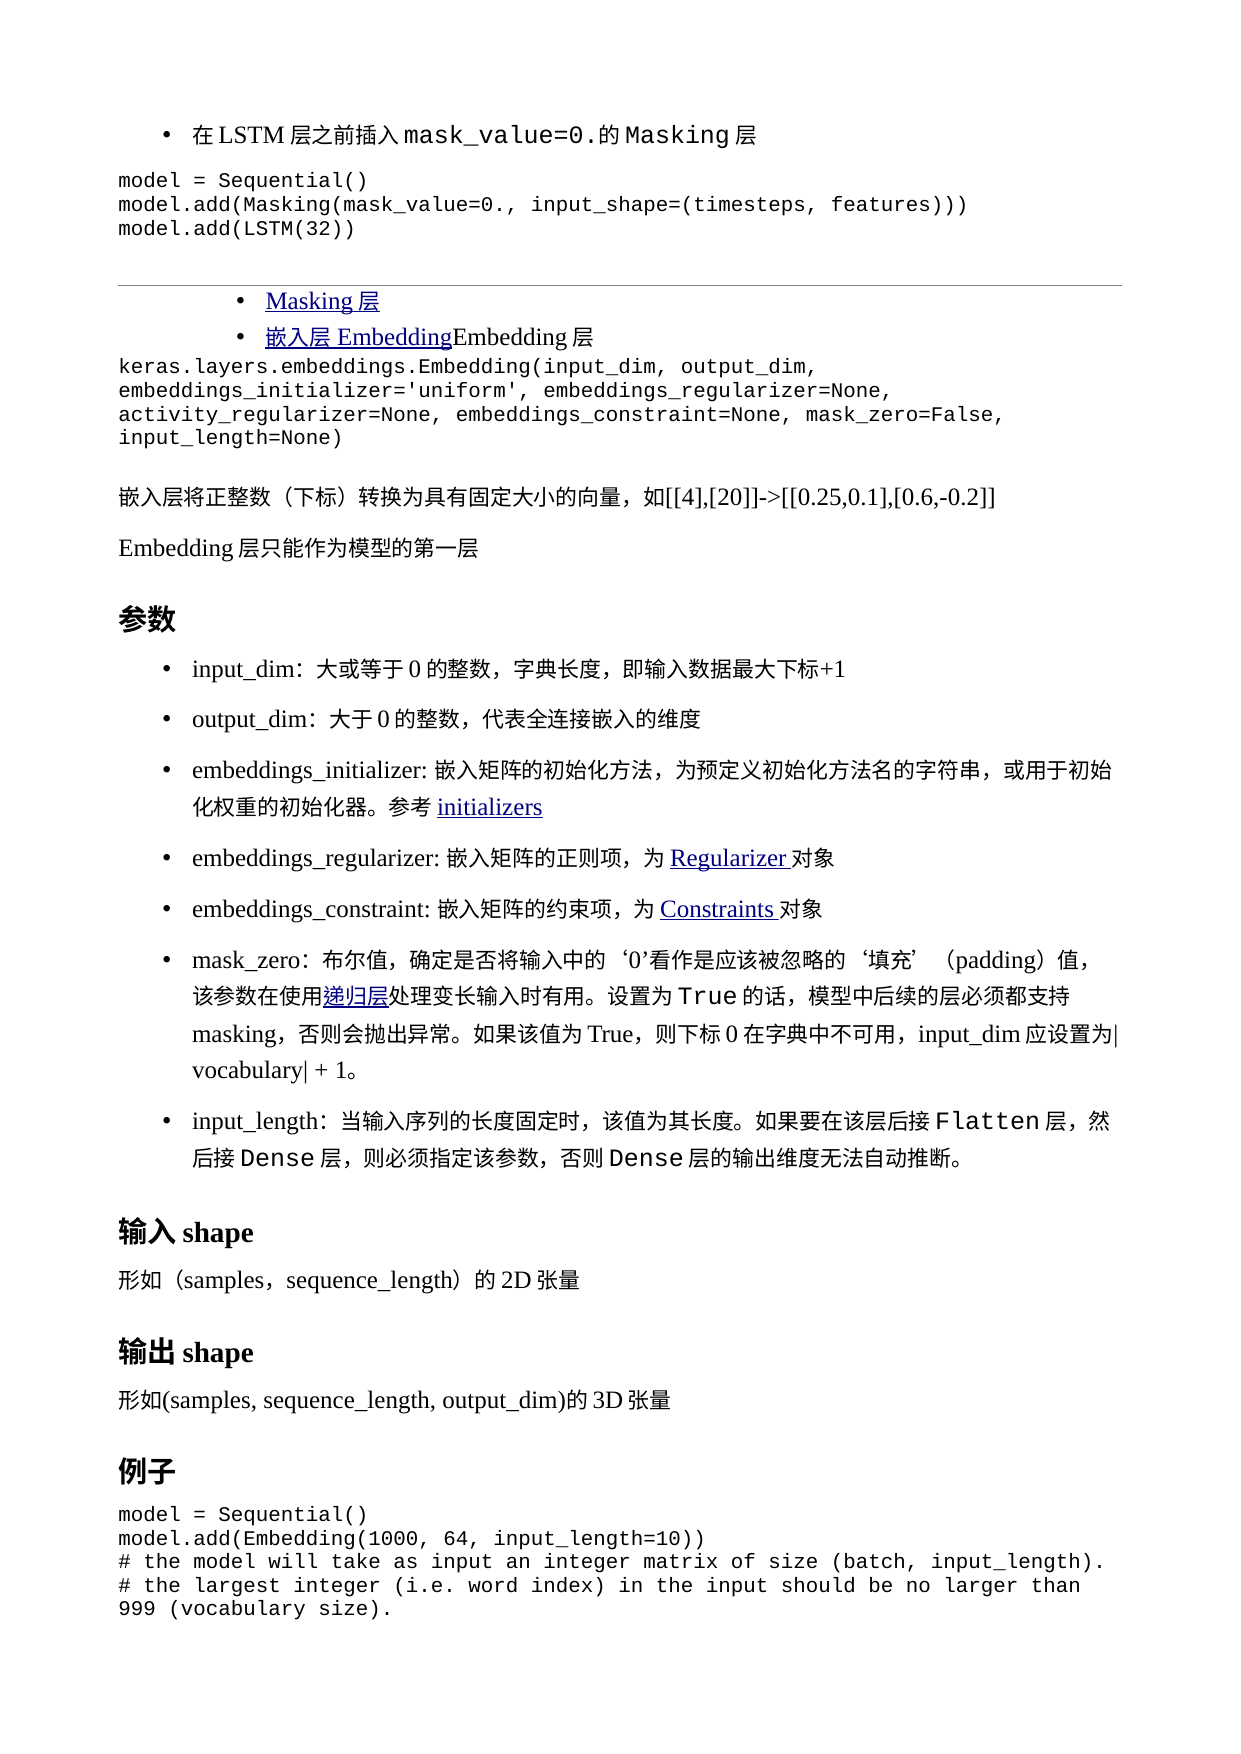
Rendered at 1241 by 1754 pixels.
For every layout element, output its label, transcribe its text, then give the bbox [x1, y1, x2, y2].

list embeddings_regularizer: 嵌入矩阵的正则项，为Regularizer对象 [162, 841, 1122, 872]
list 嵌入层 EmbeddingEmbedding层 [236, 320, 1122, 352]
list Masking层 [236, 286, 1122, 315]
list mask_zero：布尔值，确定是否将输入中的‘0’看作是应该被忽略的‘填充’（padding）值，该参数在使用递归层处理变长输入时有用。设置为True的话，模型中后续的层必须都支持masking，否则会抛出异常。如果该值为True，则下标0在字典中不可用，input_dim应设置为|vocabulary| + 1。 [162, 943, 1122, 1084]
subtitle 参数 [118, 597, 1122, 639]
subtitle 输出shape [118, 1329, 1122, 1371]
text model = Sequential() [118, 171, 1122, 194]
text keras.layers.embeddings.Embedding(input_dim, output_dim, embeddings_initializer='uniform', embeddings_regularizer=None, activity_regularizer=None, embeddings_constraint=None, mask_zero=False, input_length=None) [118, 356, 1122, 451]
subtitle 输入shape [118, 1208, 1122, 1251]
list embeddings_initializer: 嵌入矩阵的初始化方法，为预定义初始化方法名的字符串，或用于初始化权重的初始化器。参考initializers [162, 753, 1122, 821]
text # the model will take as input an integer matrix of size (batch, input_length). [118, 1551, 1122, 1575]
text model.add(LSTM(32)) [118, 218, 1122, 241]
text model = Sequential() [118, 1504, 1122, 1527]
text 形如（samples，sequence_length）的2D张量 [118, 1263, 1122, 1295]
list 在LSTM层之前插入mask_value=0.的Masking层 [162, 118, 1122, 151]
text Embedding层只能作为模型的第一层 [118, 531, 1122, 563]
text model.add(Masking(mask_value=0., input_shape=(timesteps, features))) [118, 194, 1122, 218]
list embeddings_constraint: 嵌入矩阵的约束项，为Constraints对象 [162, 892, 1122, 923]
list input_length：当输入序列的长度固定时，该值为其长度。如果要在该层后接Flatten层，然后接Dense层，则必须指定该参数，否则Dense层的输出维度无法自动推断。 [162, 1104, 1122, 1174]
text # the largest integer (i.e. word index) in the input should be no larger than 999 (vocabulary size). [118, 1575, 1122, 1622]
text model.add(Embedding(1000, 64, input_length=10)) [118, 1527, 1122, 1551]
text 形如(samples, sequence_length, output_dim)的3D张量 [118, 1383, 1122, 1415]
list input_dim：大或等于0的整数，字典长度，即输入数据最大下标+1 [162, 652, 1122, 683]
list output_dim：大于0的整数，代表全连接嵌入的维度 [162, 702, 1122, 734]
text 嵌入层将正整数（下标）转换为具有固定大小的向量，如[[4],[20]]->[[0.25,0.1],[0.6,-0.2]] [118, 480, 1122, 512]
subtitle 例子 [118, 1449, 1122, 1491]
